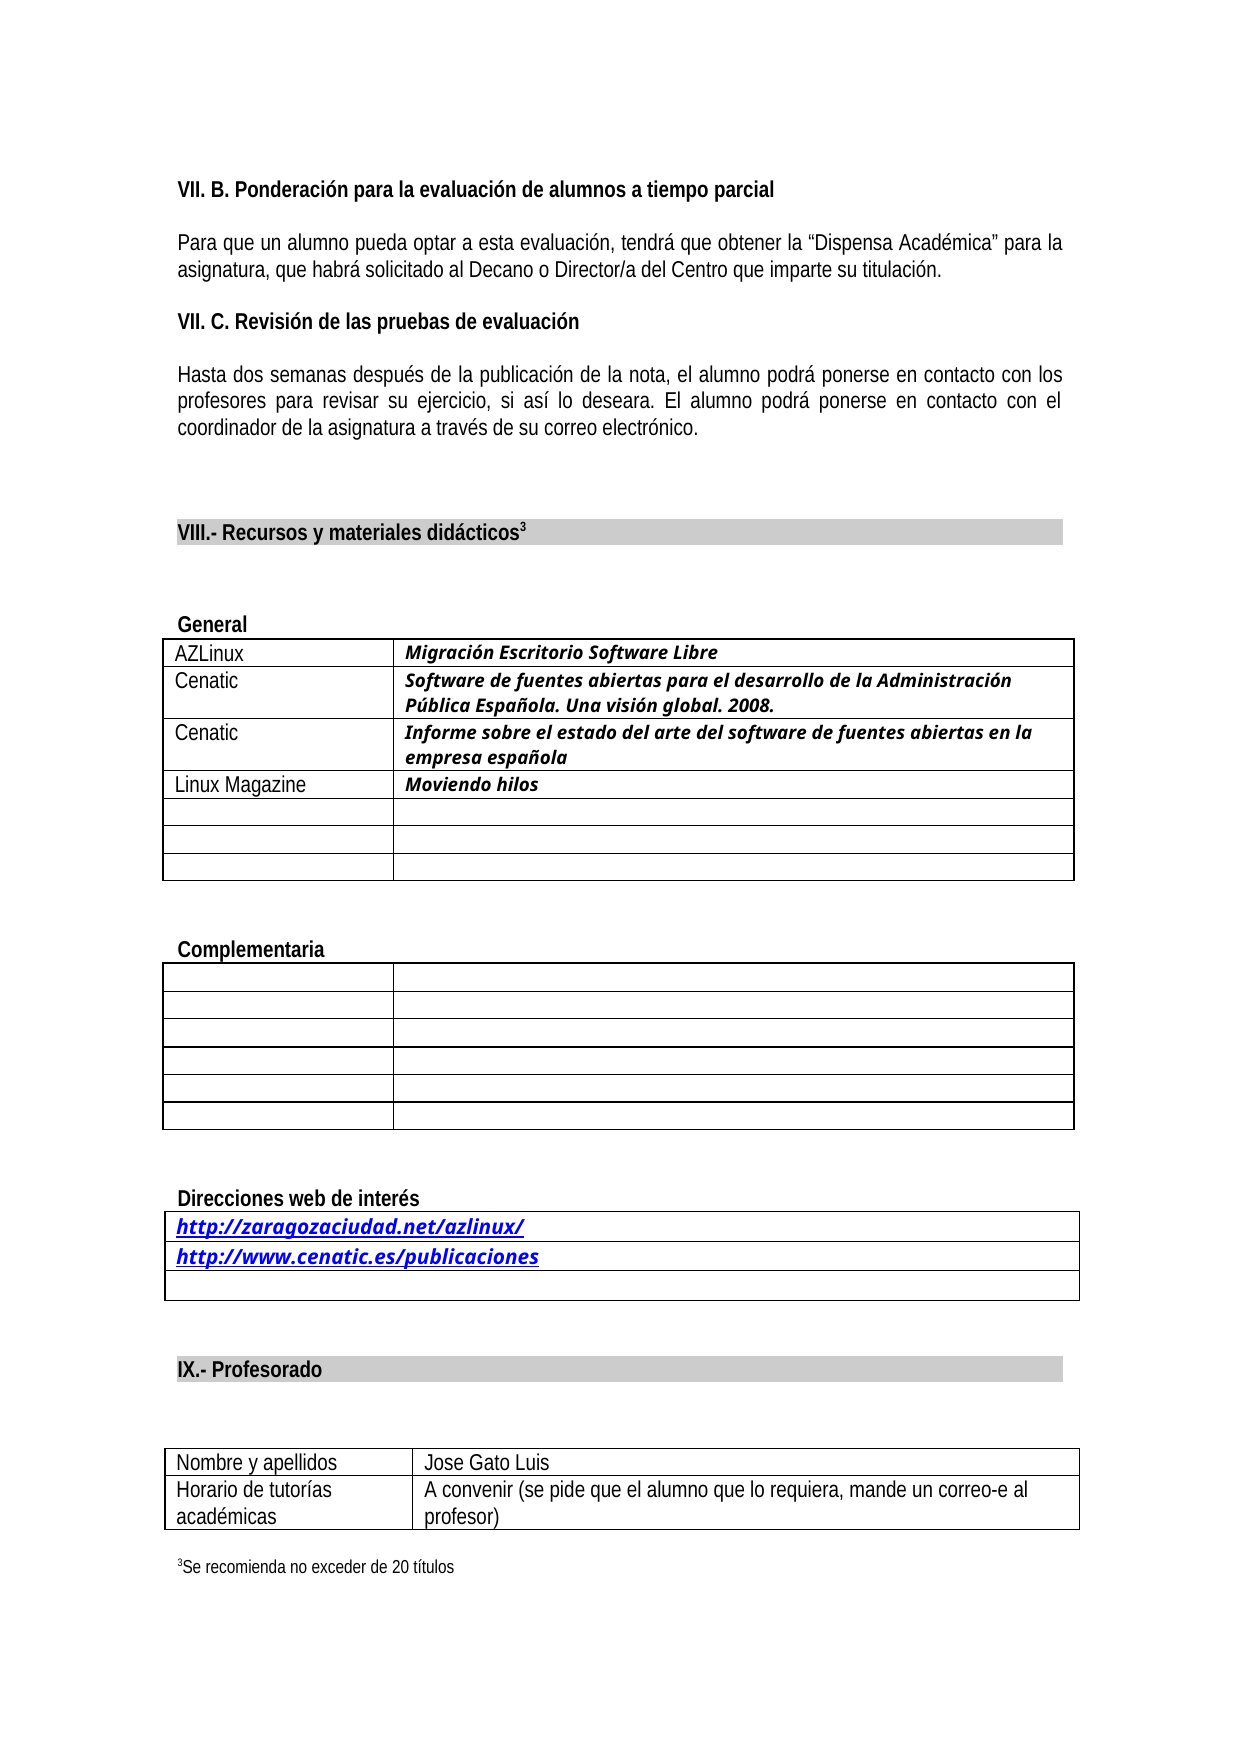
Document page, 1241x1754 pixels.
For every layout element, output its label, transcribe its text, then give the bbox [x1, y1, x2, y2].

table_header [394, 964, 1073, 991]
text VIII.- Recursos y materiales didácticos [177, 519, 1063, 545]
table_cell [164, 1103, 393, 1129]
table_cell [394, 826, 1073, 852]
table_cell Informe sobre el estado del arte del software de fuentes abiertas en la empresa española [394, 719, 1073, 770]
table_cell Horario de tutorías académicas [166, 1476, 412, 1529]
table_header [164, 964, 393, 991]
table_cell A convenir (se pide que el alumno que lo requiera, mande un correo-e al profesor) [413, 1476, 1079, 1529]
table_cell [394, 1048, 1073, 1074]
text Complementaria [177, 936, 1063, 962]
text Direcciones web de interés [177, 1185, 1063, 1211]
table_cell [164, 826, 393, 852]
table_cell [394, 1103, 1073, 1129]
table_cell Cenatic [164, 719, 393, 770]
table_cell http://www.cenatic.es/publicaciones [166, 1242, 1079, 1270]
table_header Migración Escritorio Software Libre [394, 640, 1073, 666]
table_cell [164, 799, 393, 825]
table_cell [164, 1075, 393, 1101]
table_header Jose Gato Luis [413, 1449, 1079, 1475]
table_cell [394, 1019, 1073, 1046]
table_cell [164, 992, 393, 1018]
table_cell [394, 854, 1073, 880]
table_header Nombre y apellidos [166, 1449, 412, 1475]
table_cell Moviendo hilos [394, 771, 1073, 798]
table_cell [164, 854, 393, 880]
table_cell [394, 992, 1073, 1018]
table_cell [164, 1048, 393, 1074]
table_cell [166, 1271, 1079, 1300]
text VII. B. Ponderación para la evaluación de alumnos a tiempo parcial [177, 176, 1063, 203]
table_cell [164, 1019, 393, 1046]
table_cell Cenatic [164, 667, 393, 718]
table_cell [394, 799, 1073, 825]
text Hasta dos semanas después de la publicación de la nota, el alumno podrá ponerse en contacto con los profesores para revisar su ejercicio, si así lo deseara. El alumno podrá ponerse en contacto con el coordinador de la asignatura a través de su correo electrónico. [177, 361, 1063, 440]
text VII. C. Revisión de las pruebas de evaluación [177, 308, 1063, 334]
text IX.- Profesorado [177, 1356, 1063, 1382]
table_cell Software de fuentes abiertas para el desarrollo de la Administración Pública Española. Una visión global. 2008. [394, 667, 1073, 718]
table_header http://zaragozaciudad.net/azlinux/ [166, 1212, 1079, 1241]
table_header AZLinux [164, 640, 393, 666]
text Se recomienda no exceder de 20 títulos [177, 1556, 1063, 1577]
text General [177, 611, 1063, 638]
table_cell Linux Magazine [164, 771, 393, 798]
table_cell [394, 1075, 1073, 1101]
text Para que un alumno pueda optar a esta evaluación, tendrá que obtener la “Dispensa Académica” para la asignatura, que habrá solicitado al Decano o Director/a del Centro que imparte su titulación. [177, 229, 1063, 282]
